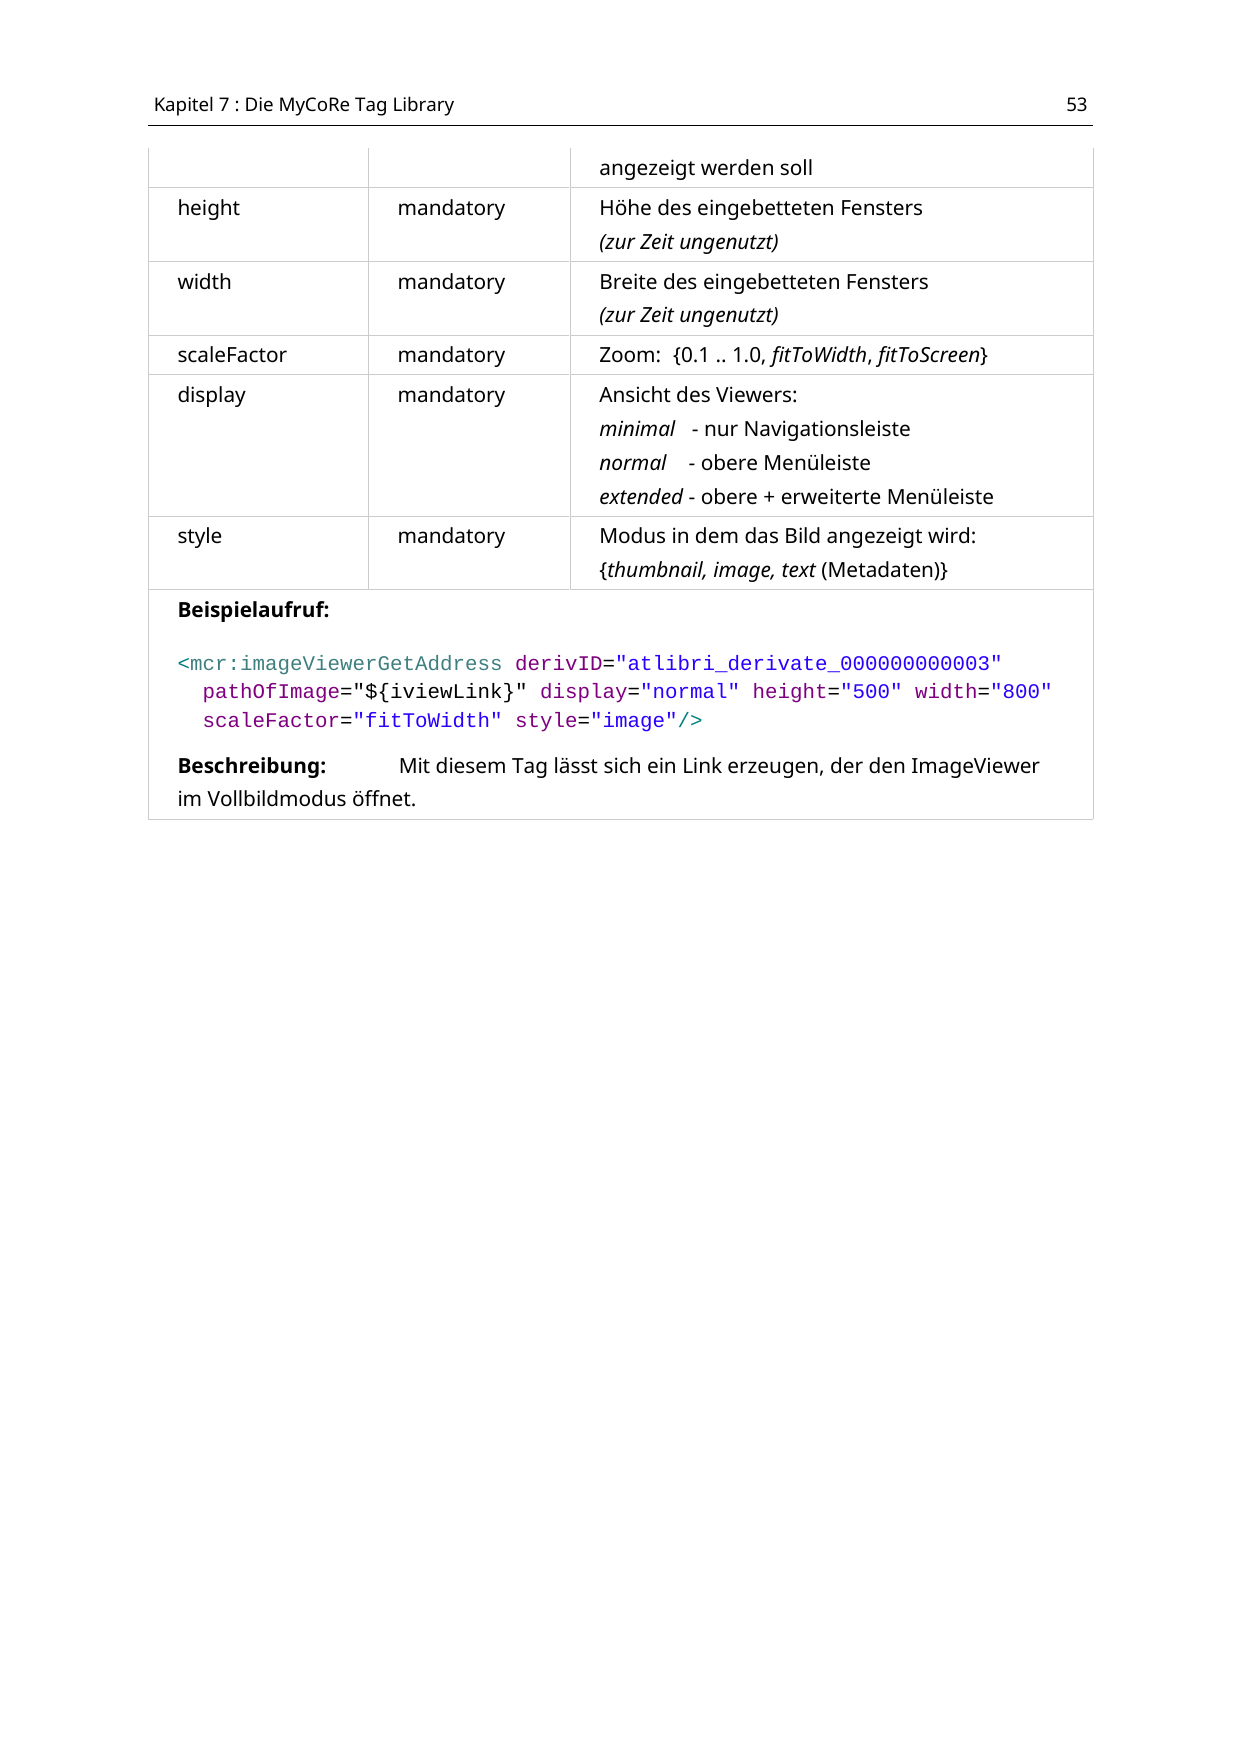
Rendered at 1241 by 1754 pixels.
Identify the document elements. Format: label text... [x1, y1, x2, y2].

table_cell Modus in dem das Bild angezeigt wird: {thumbnail, image, text (Metadaten)} [571, 517, 1093, 589]
table_cell height [149, 188, 368, 261]
table_cell [149, 148, 368, 187]
table_cell mandatory [369, 262, 569, 335]
table_cell [369, 148, 569, 187]
table_cell mandatory [369, 375, 569, 516]
table_cell Beispielaufruf: <mcr:imageViewerGetAddress derivID="atlibri_derivate_000000000003" pathOfImage="${iviewLink}" display="normal" height="500" width="800" scaleFactor="fitToWidth" style="image"/> Beschreibung: Mit diesem Tag lässt sich ein Link erzeugen, der den ImageViewer im Vollbildmodus öffnet. [149, 590, 1093, 819]
table_cell Ansicht des Viewers: minimal - nur Navigationsleiste normal - obere Menüleiste extended - obere + erweiterte Menüleiste [571, 375, 1093, 516]
table_cell style [149, 517, 368, 589]
table_cell mandatory [369, 336, 569, 374]
table_cell mandatory [369, 517, 569, 589]
table_cell mandatory [369, 188, 569, 261]
table_cell angezeigt werden soll [571, 148, 1093, 187]
table_cell Zoom: {0.1 .. 1.0, fitToWidth, fitToScreen} [571, 336, 1093, 374]
table_cell Höhe des eingebetteten Fensters (zur Zeit ungenutzt) [571, 188, 1093, 261]
table_cell scaleFactor [149, 336, 368, 374]
table_cell display [149, 375, 368, 516]
table_cell Breite des eingebetteten Fensters (zur Zeit ungenutzt) [571, 262, 1093, 335]
table_cell width [149, 262, 368, 335]
